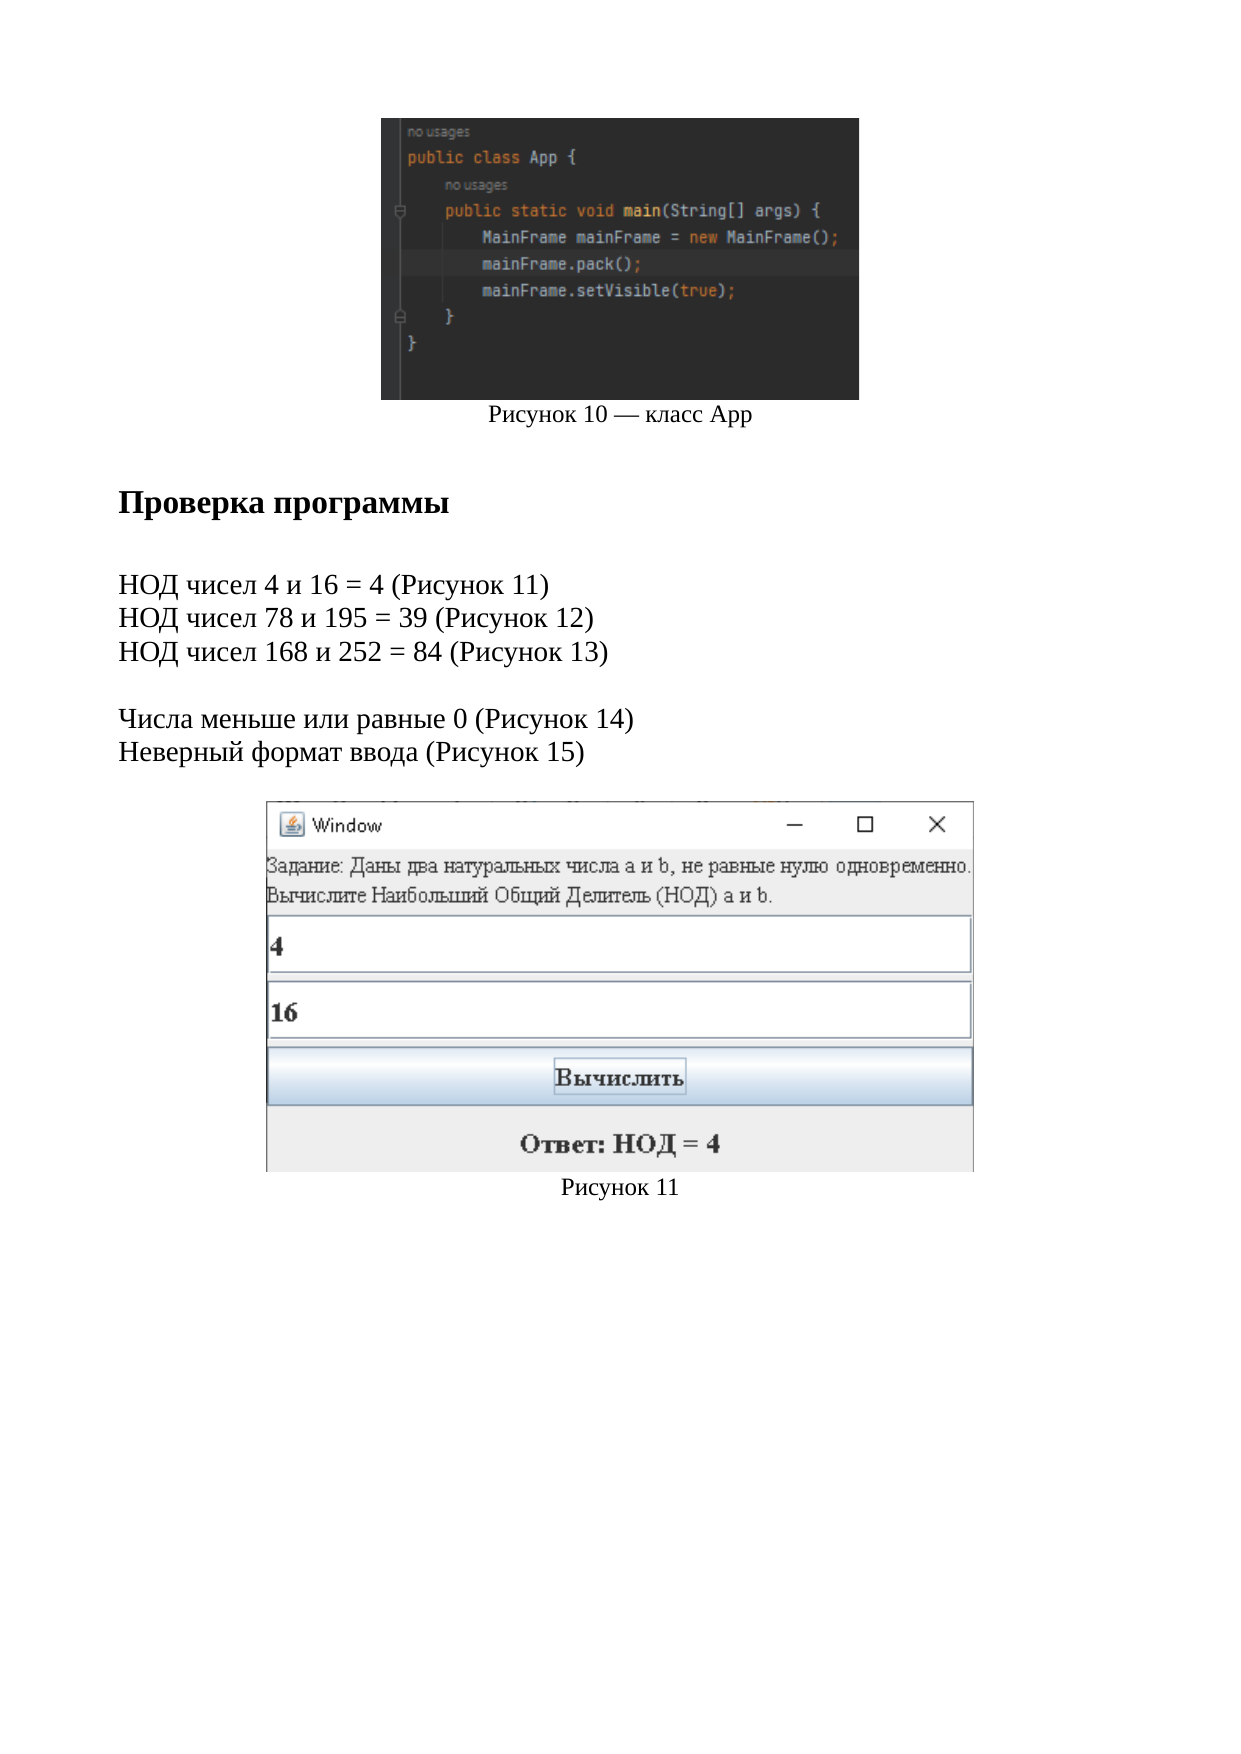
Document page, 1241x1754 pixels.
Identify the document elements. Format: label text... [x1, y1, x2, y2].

picture [266, 801, 974, 1172]
picture [381, 118, 860, 400]
text НОД чисел 168 и 252 = 84 (Рисунок 13) [118, 634, 1122, 667]
text Рисунок 10 — класс App [118, 118, 1122, 428]
text Рисунок 11 [118, 802, 1122, 1201]
text Числа меньше или равные 0 (Рисунок 14) [118, 701, 1122, 734]
text НОД чисел 78 и 195 = 39 (Рисунок 12) [118, 600, 1122, 634]
subtitle Проверка программы [118, 482, 1122, 521]
text НОД чисел 4 и 16 = 4 (Рисунок 11) [118, 567, 1122, 600]
text Неверный формат ввода (Рисунок 15) [118, 734, 1122, 768]
